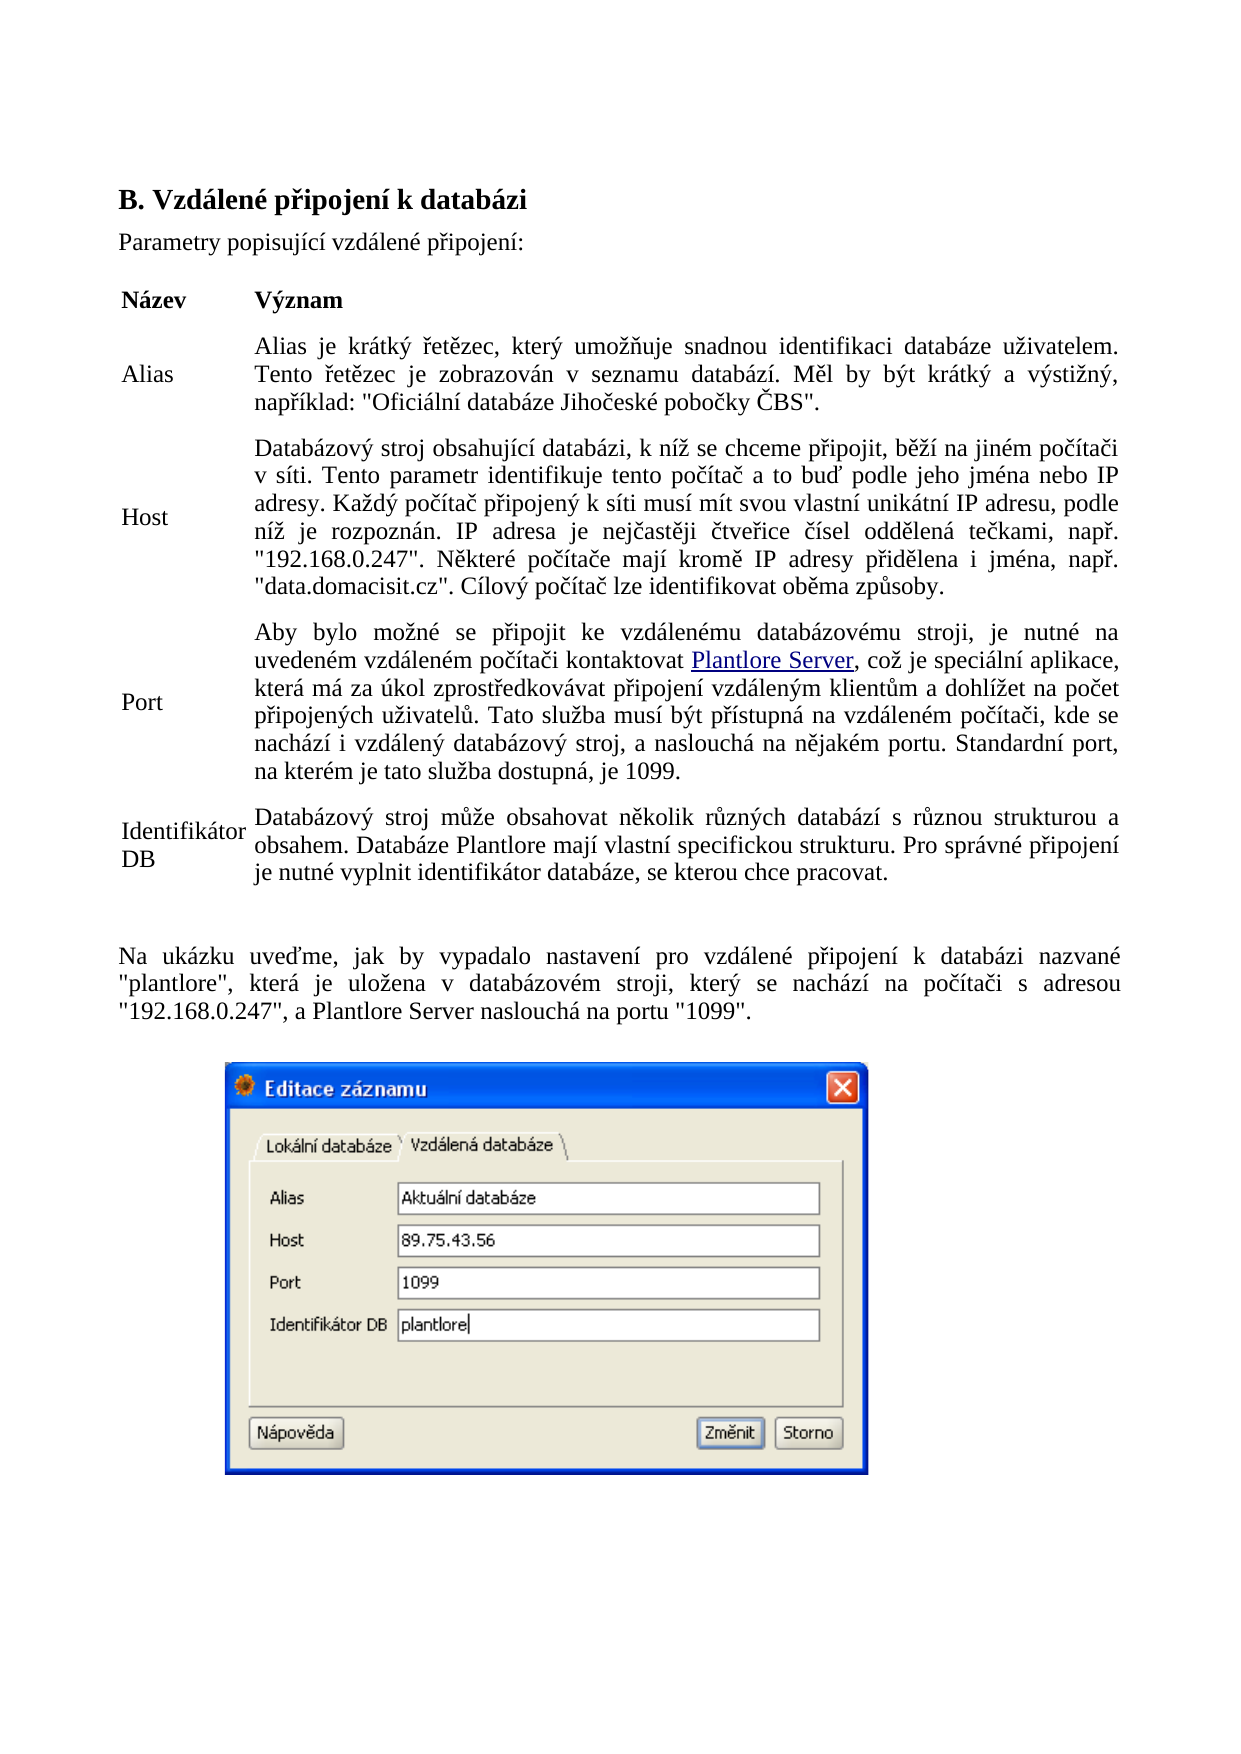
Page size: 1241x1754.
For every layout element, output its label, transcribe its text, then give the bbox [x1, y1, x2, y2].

table_cell Identifikátor DB [118, 800, 251, 902]
text Na ukázku uveďme, jak by vypadalo nastavení pro vzdálené připojení k databázi nazvané "plantlore", která je uložena v databázovém stroji, který se nachází na počítači s adresou "192.168.0.247", a Plantlore Server naslouchá na portu "1099". [118, 942, 1122, 1025]
table_cell Databázový stroj obsahující databázi, k níž se chceme připojit, běží na jiném počítači v síti. Tento parametr identifikuje tento počítač a to buď podle jeho jména nebo IP adresy. Každý počítač připojený k síti musí mít svou vlastní unikátní IP adresu, podle níž je rozpoznán. IP adresa je nejčastěji čtveřice čísel oddělená tečkami, např. "192.168.0.247". Některé počítače mají kromě IP adresy přidělena i jména, např. "data.domacisit.cz". Cílový počítač lze identifikovat oběma způsoby. [251, 431, 1123, 616]
subtitle B. Vzdálené připojení k databázi [118, 183, 1122, 216]
table_cell Port [118, 616, 251, 800]
table_cell Alias je krátký řetězec, který umožňuje snadnou identifikaci databáze uživatelem. Tento řetězec je zobrazován v seznamu databází. Měl by být krátký a výstižný, například: "Oficiální databáze Jihočeské pobočky ČBS". [251, 330, 1123, 431]
table_cell Host [118, 431, 251, 616]
table_header Název [118, 284, 251, 329]
table_header Význam [251, 284, 1123, 329]
table_cell Alias [118, 330, 251, 431]
picture [224, 1062, 869, 1475]
text Parametry popisující vzdálené připojení: [118, 228, 1122, 256]
table_cell Aby bylo možné se připojit ke vzdálenému databázovému stroji, je nutné na uvedeném vzdáleném počítači kontaktovat Plantlore Server, což je speciální aplikace, která má za úkol zprostředkovávat připojení vzdáleným klientům a dohlížet na počet připojených uživatelů. Tato služba musí být přístupná na vzdáleném počítači, kde se nachází i vzdálený databázový stroj, a naslouchá na nějakém portu. Standardní port, na kterém je tato služba dostupná, je 1099. [251, 616, 1123, 800]
table_cell Databázový stroj může obsahovat několik různých databází s různou strukturou a obsahem. Databáze Plantlore mají vlastní specifickou strukturu. Pro správné připojení je nutné vyplnit identifikátor databáze, se kterou chce pracovat. [251, 800, 1123, 902]
